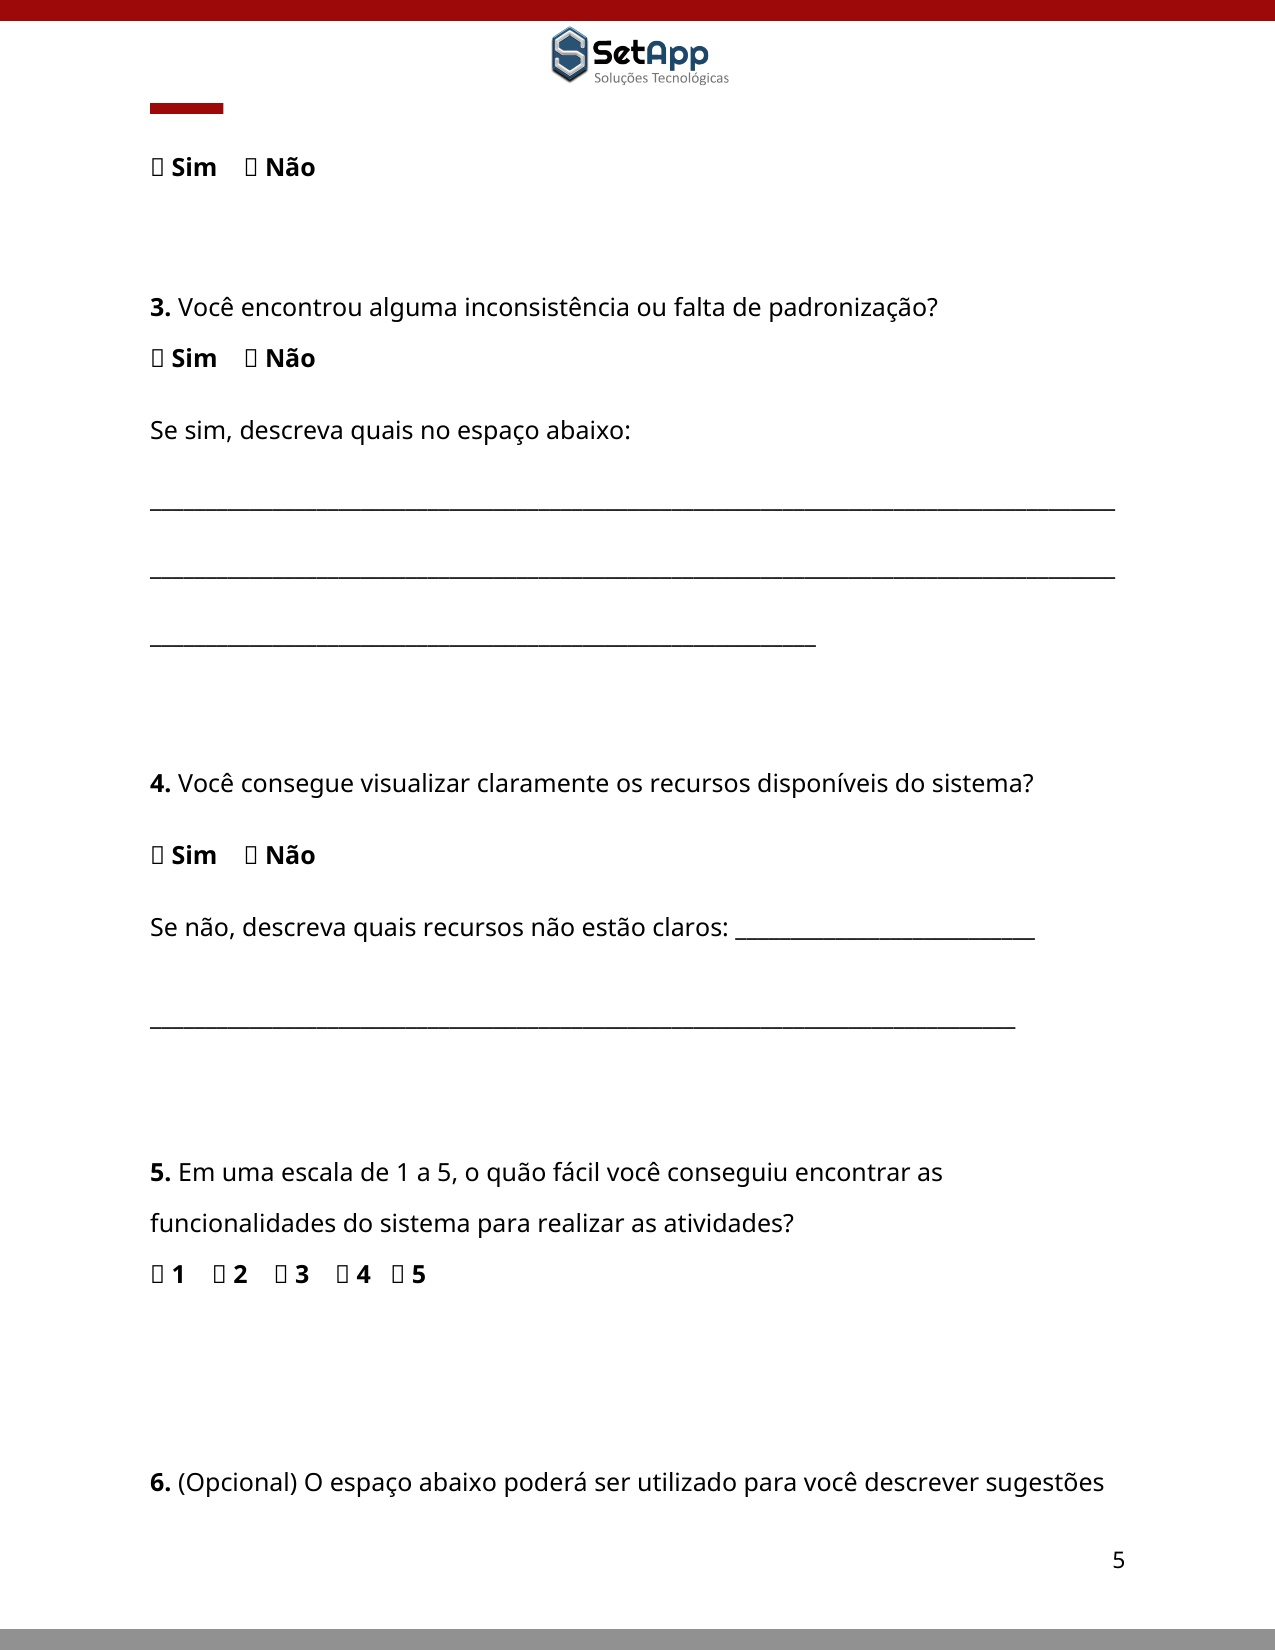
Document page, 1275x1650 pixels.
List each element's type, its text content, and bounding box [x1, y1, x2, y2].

text 6. (Opcional) O espaço abaixo poderá ser utilizado para você descrever sugestões [150, 1464, 1125, 1498]
picture [0, 1629, 1275, 1650]
picture [545, 25, 730, 88]
text Se não, descreva quais recursos não estão claros: ___________________________ [150, 909, 1125, 943]
picture [150, 103, 224, 114]
text 5. Em uma escala de 1 a 5, o quão fácil você conseguiu encontrar as funcionalidades do sistema para realizar as atividades?  1  2  3  4  5 [150, 1155, 1125, 1291]
text  Sim  Não [150, 150, 1125, 184]
text 3. Você encontrou alguma inconsistência ou falta de padronização?  Sim  Não [150, 289, 1125, 375]
text Se sim, descreva quais no espaço abaixo: __________________________________________________________________________________________________________________________________________________________________________________________________________________________________________ [150, 412, 1125, 713]
text 4. Você consegue visualizar claramente os recursos disponíveis do sistema? [150, 766, 1125, 799]
text ______________________________________________________________________________ [150, 998, 1125, 1032]
picture [0, 0, 1275, 21]
text  Sim  Não [150, 837, 1125, 871]
